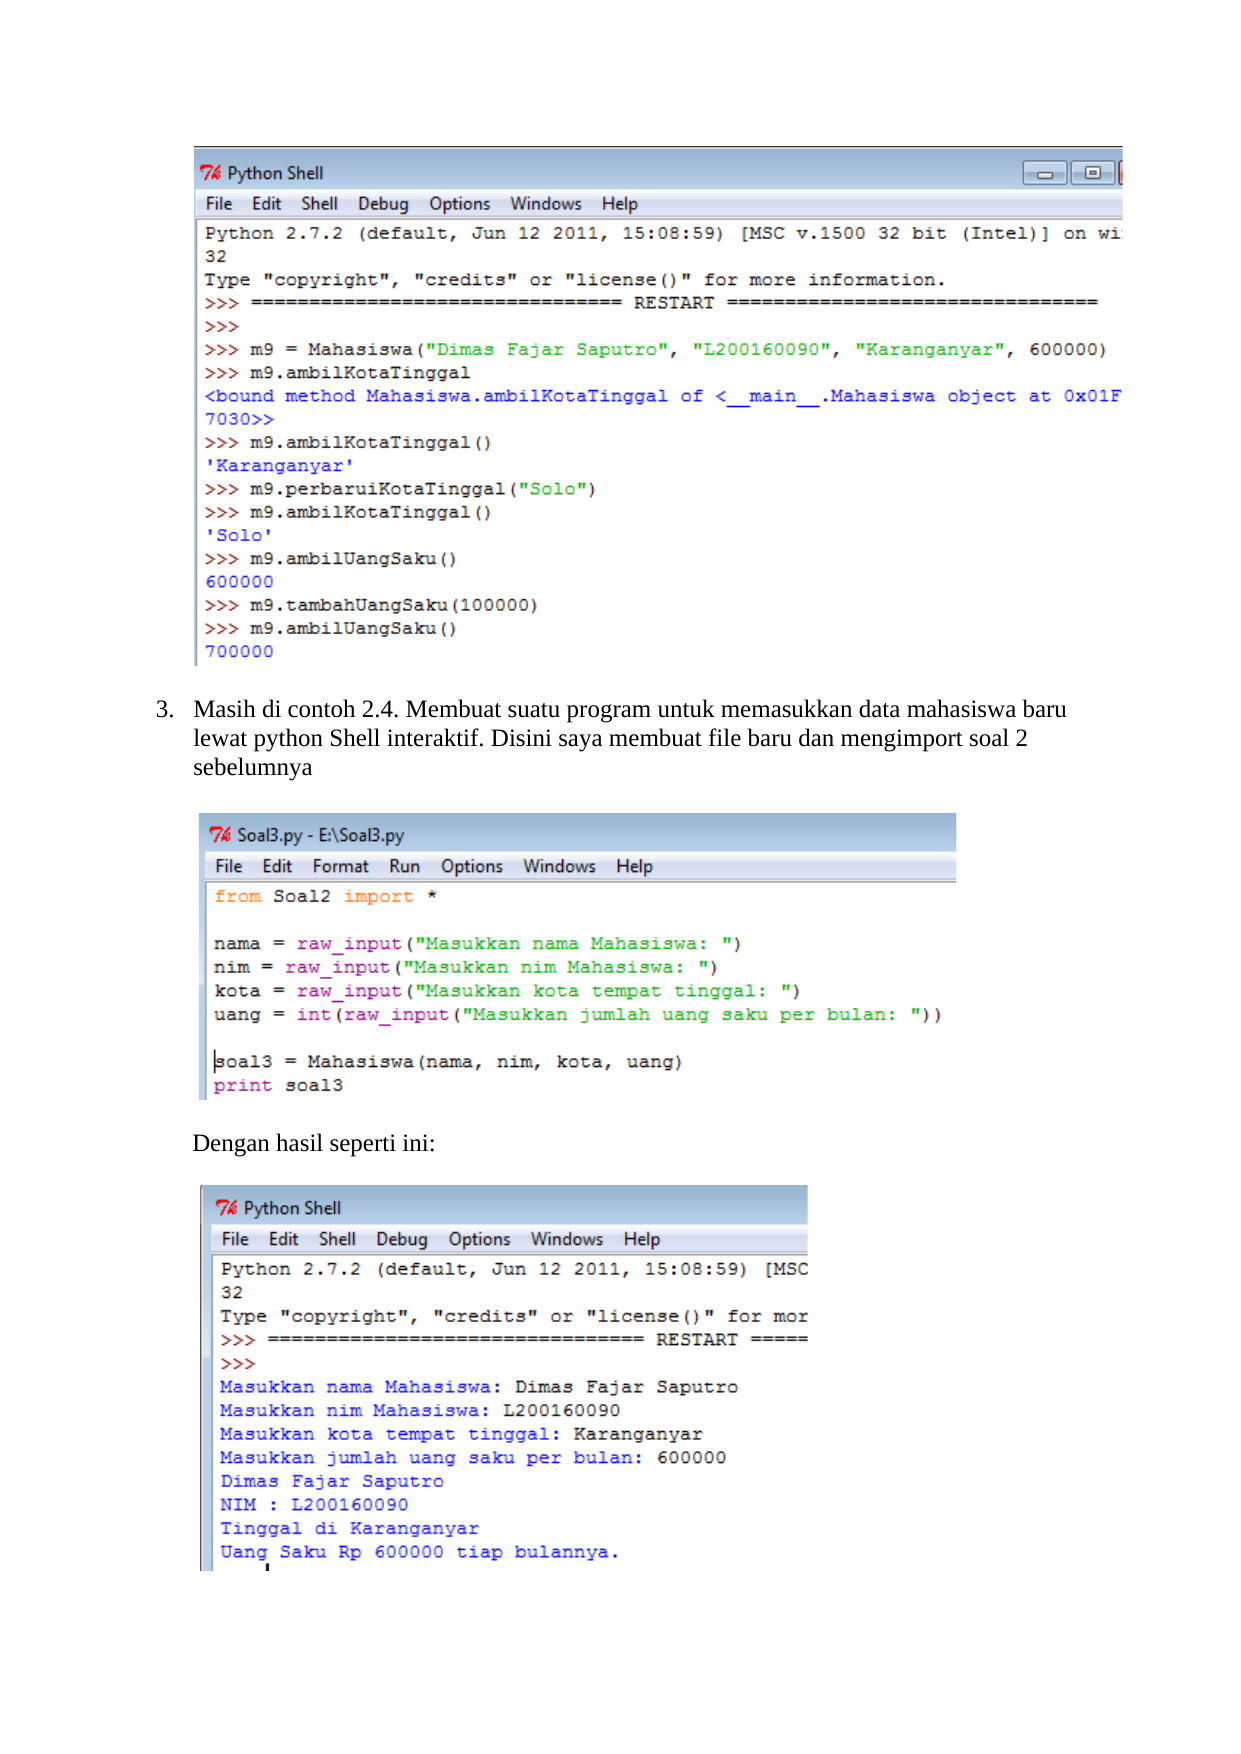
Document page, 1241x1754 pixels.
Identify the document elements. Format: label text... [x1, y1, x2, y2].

picture [198, 813, 957, 1100]
picture [193, 146, 1123, 666]
text Dengan hasil seperti ini: [118, 1128, 1122, 1157]
list Masih di contoh 2.4. Membuat suatu program untuk memasukkan data mahasiswa baru lewat python Shell interaktif. Disini saya membuat file baru dan mengimport soal 2 sebelumnya [156, 694, 1122, 781]
picture [200, 1185, 808, 1571]
